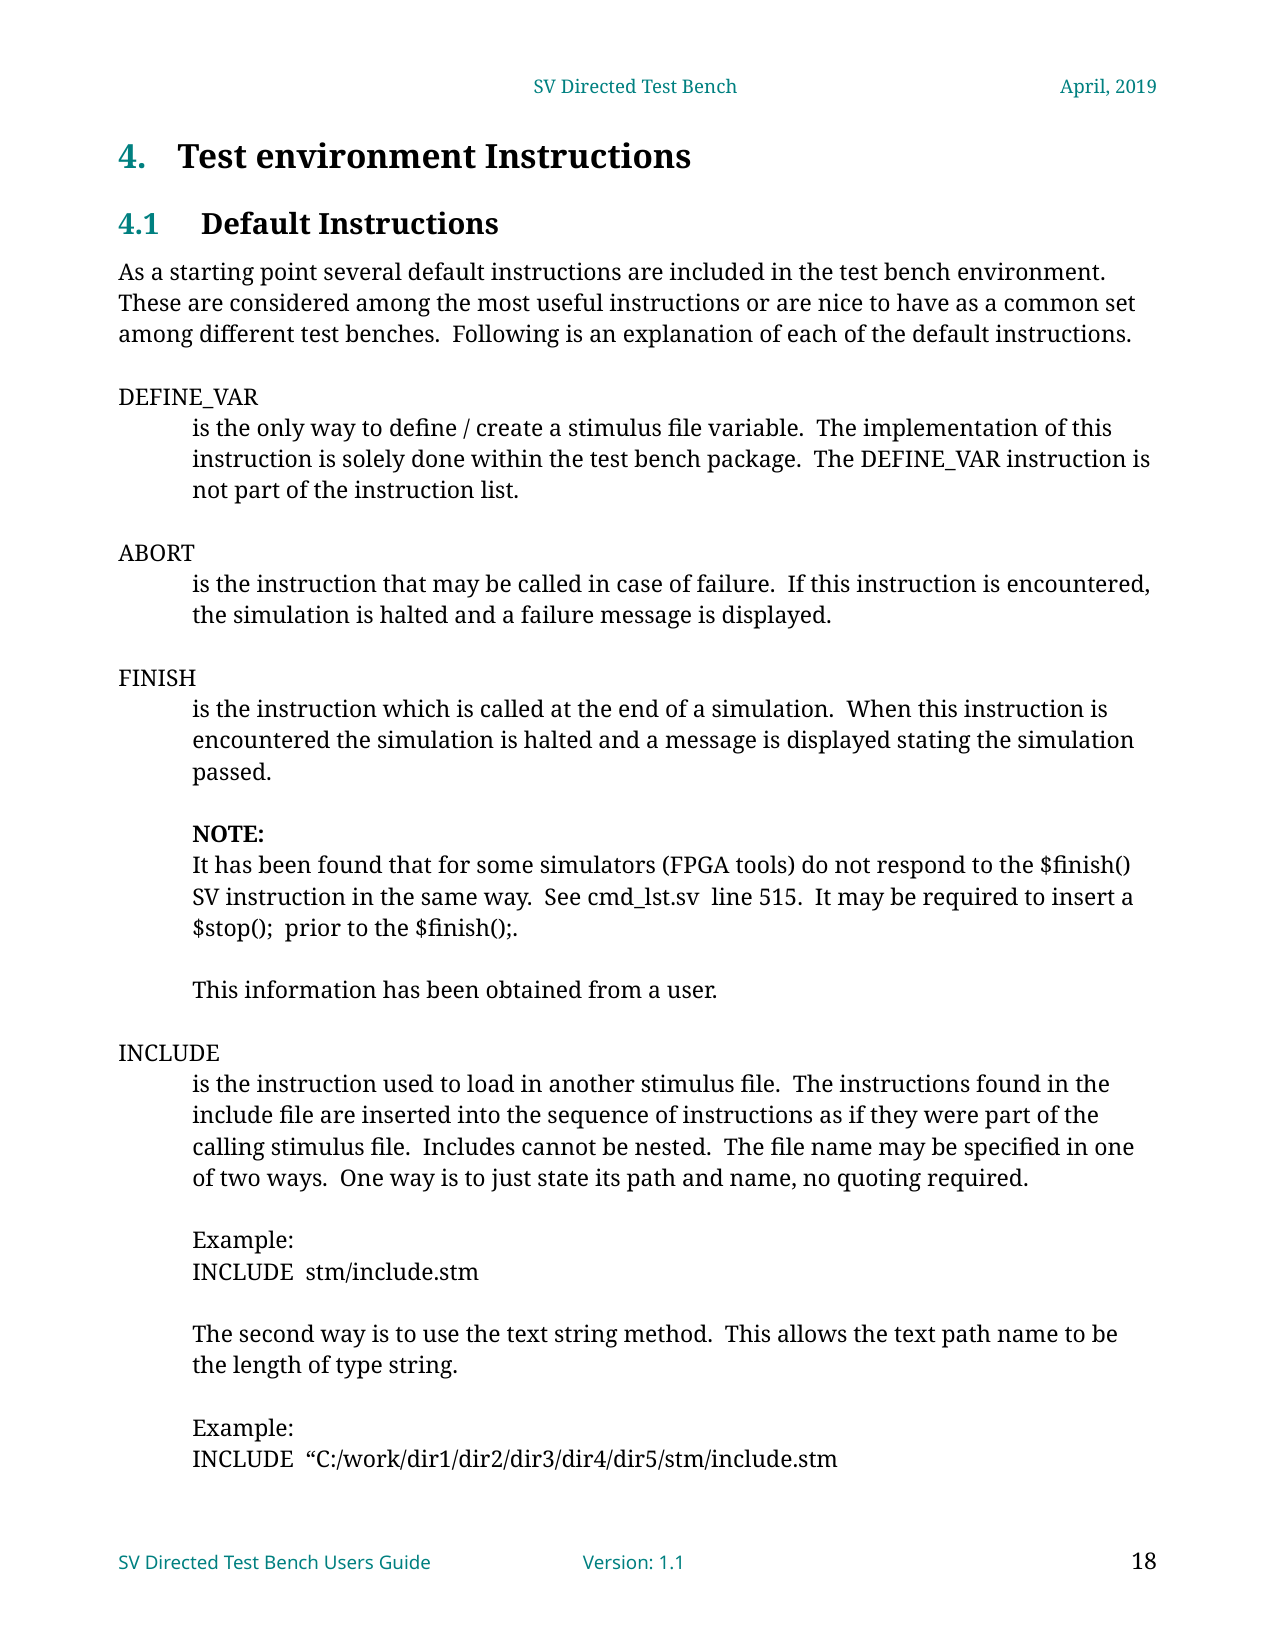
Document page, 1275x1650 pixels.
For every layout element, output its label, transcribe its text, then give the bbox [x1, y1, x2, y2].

text is the instruction used to load in another stimulus file. The instructions found in the include file are inserted into the sequence of instructions as if they were part of the calling stimulus file. Includes cannot be nested. The file name may be specified in one of two ways. One way is to just state its path and name, no quoting required. [192, 1068, 1157, 1193]
text INCLUDE [118, 1037, 1157, 1068]
text NOTE: [192, 818, 1157, 849]
text is the only way to define / create a stimulus file variable. The implementation of this instruction is solely done within the test bench package. The DEFINE_VAR instruction is not part of the instruction list. [192, 412, 1157, 505]
text FINISH [118, 662, 1157, 693]
text It has been found that for some simulators (FPGA tools) do not respond to the $finish() SV instruction in the same way. See cmd_lst.sv line 515. It may be required to insert a $stop(); prior to the $finish();. [192, 849, 1157, 943]
text ABORT [118, 537, 1157, 568]
text INCLUDE stm/include.stm [192, 1255, 1157, 1287]
text is the instruction that may be called in case of failure. If this instruction is encountered, the simulation is halted and a failure message is displayed. [192, 568, 1157, 630]
text is the instruction which is called at the end of a simulation. When this instruction is encountered the simulation is halted and a message is displayed stating the simulation passed. [192, 693, 1157, 787]
text Example: [192, 1412, 1157, 1443]
text INCLUDE “C:/work/dir1/dir2/dir3/dir4/dir5/stm/include.stm [192, 1443, 1157, 1474]
text DEFINE_VAR [118, 380, 1157, 412]
text Example: [192, 1224, 1157, 1255]
text The second way is to use the text string method. This allows the text path name to be the length of type string. [192, 1318, 1157, 1380]
subtitle Default Instructions [118, 203, 1157, 243]
subtitle Test environment Instructions [118, 133, 1157, 178]
text This information has been obtained from a user. [192, 974, 1157, 1005]
text As a starting point several default instructions are included in the test bench environment. These are considered among the most useful instructions or are nice to have as a common set among different test benches. Following is an explanation of each of the default instructions. [118, 255, 1157, 349]
